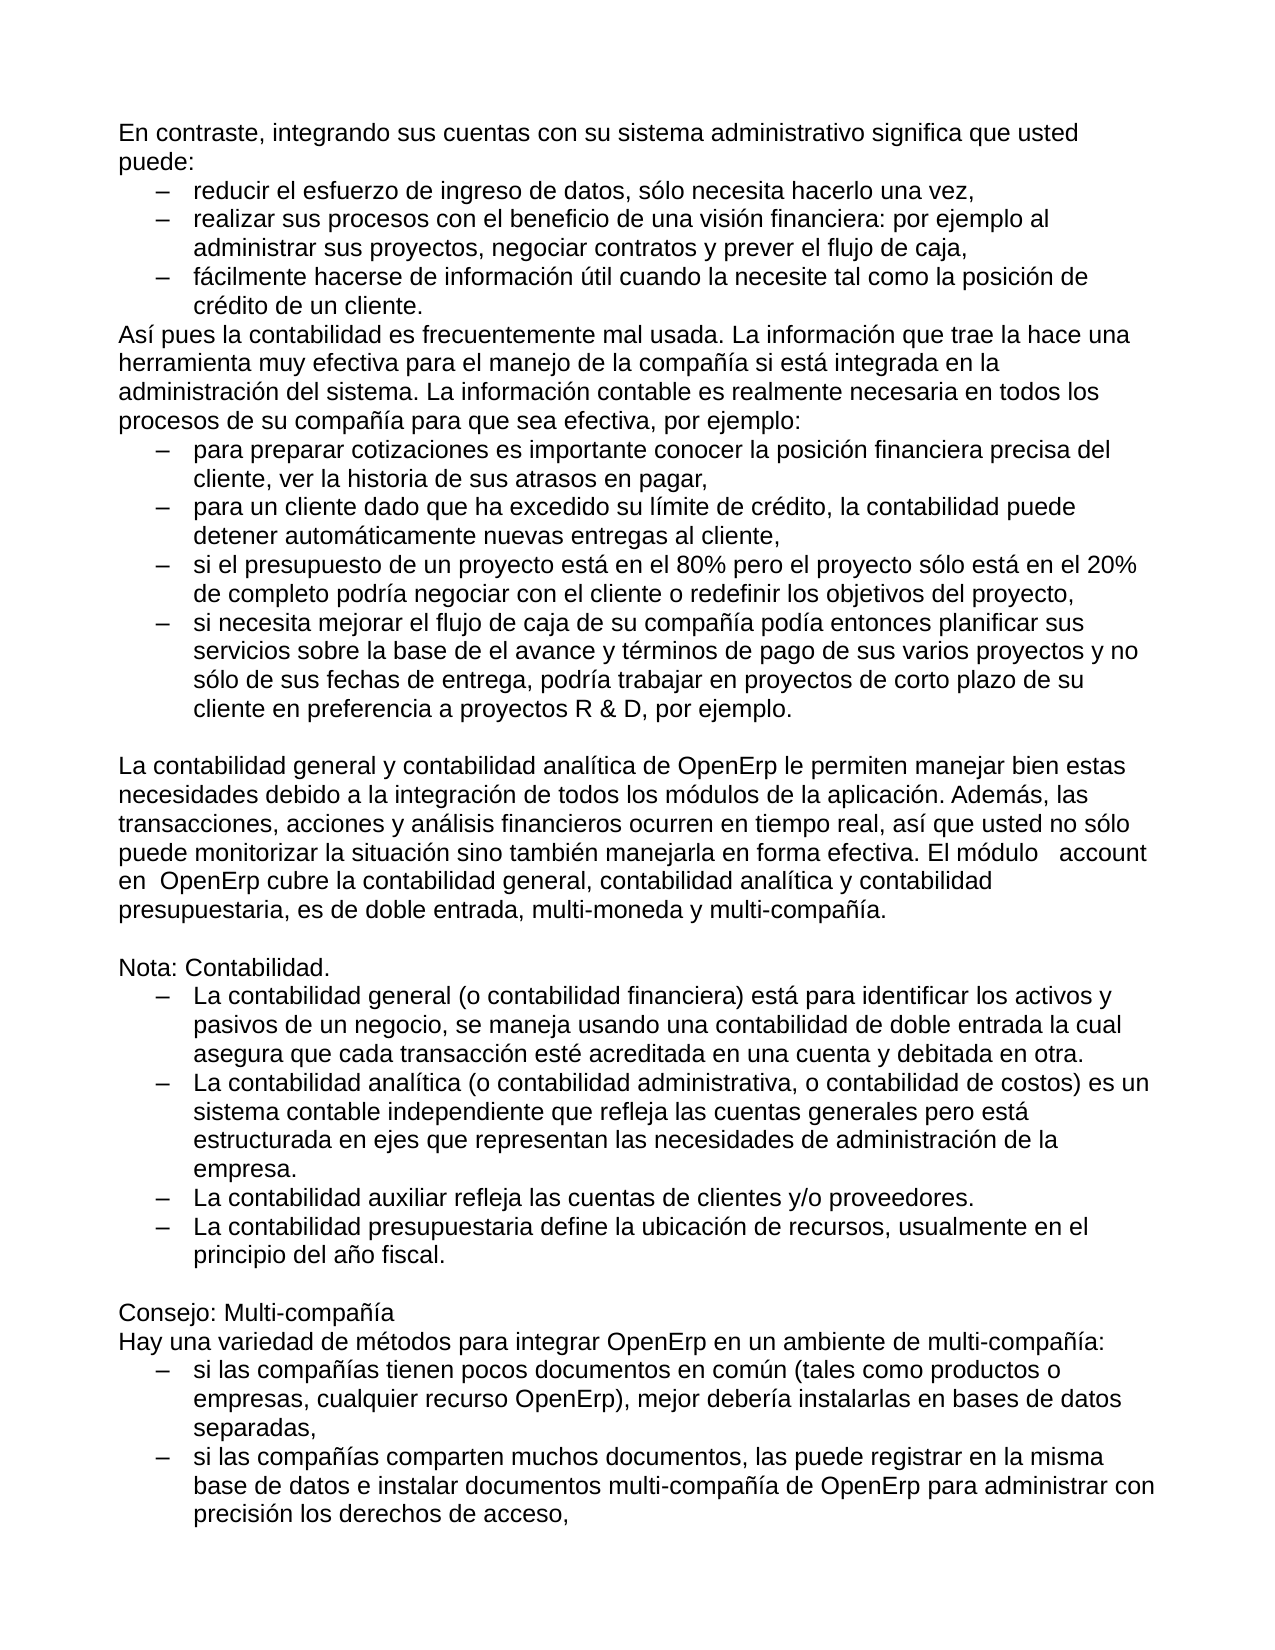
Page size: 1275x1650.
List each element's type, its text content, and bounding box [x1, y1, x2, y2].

list La contabilidad analítica (o contabilidad administrativa, o contabilidad de costos) es un sistema contable independiente que refleja las cuentas generales pero está estructurada en ejes que representan las necesidades de administración de la empresa. [156, 1068, 1157, 1183]
list para un cliente dado que ha excedido su límite de crédito, la contabilidad puede detener automáticamente nuevas entregas al cliente, [156, 492, 1157, 550]
text En contraste, integrando sus cuentas con su sistema administrativo significa que usted puede: [118, 118, 1157, 176]
list fácilmente hacerse de información útil cuando la necesite tal como la posición de crédito de un cliente. [156, 262, 1157, 320]
list si el presupuesto de un proyecto está en el 80% pero el proyecto sólo está en el 20% de completo podría negociar con el cliente o redefinir los objetivos del proyecto, [156, 550, 1157, 607]
list si las compañías tienen pocos documentos en común (tales como productos o empresas, cualquier recurso OpenErp), mejor debería instalarlas en bases de datos separadas, [156, 1356, 1157, 1442]
text Nota: Contabilidad. [118, 953, 1157, 981]
list para preparar cotizaciones es importante conocer la posición financiera precisa del cliente, ver la historia de sus atrasos en pagar, [156, 435, 1157, 492]
text Hay una variedad de métodos para integrar OpenErp en un ambiente de multi-compañía: [118, 1327, 1157, 1356]
text Consejo: Multi-compañía [118, 1298, 1157, 1327]
list La contabilidad general (o contabilidad financiera) está para identificar los activos y pasivos de un negocio, se maneja usando una contabilidad de doble entrada la cual asegura que cada transacción esté acreditada en una cuenta y debitada en otra. [156, 981, 1157, 1068]
list reducir el esfuerzo de ingreso de datos, sólo necesita hacerlo una vez, [156, 176, 1157, 204]
list realizar sus procesos con el beneficio de una visión financiera: por ejemplo al administrar sus proyectos, negociar contratos y prever el flujo de caja, [156, 204, 1157, 262]
list La contabilidad auxiliar refleja las cuentas de clientes y/o proveedores. [156, 1183, 1157, 1212]
list La contabilidad presupuestaria define la ubicación de recursos, usualmente en el principio del año fiscal. [156, 1212, 1157, 1269]
list si las compañías comparten muchos documentos, las puede registrar en la misma base de datos e instalar documentos multi-compañía de OpenErp para administrar con precisión los derechos de acceso, [156, 1442, 1157, 1528]
list si necesita mejorar el flujo de caja de su compañía podía entonces planificar sus servicios sobre la base de el avance y términos de pago de sus varios proyectos y no sólo de sus fechas de entrega, podría trabajar en proyectos de corto plazo de su cliente en preferencia a proyectos R & D, por ejemplo. [156, 607, 1157, 723]
text Así pues la contabilidad es frecuentemente mal usada. La información que trae la hace una herramienta muy efectiva para el manejo de la compañía si está integrada en la administración del sistema. La información contable es realmente necesaria en todos los procesos de su compañía para que sea efectiva, por ejemplo: [118, 320, 1157, 435]
text La contabilidad general y contabilidad analítica de OpenErp le permiten manejar bien estas necesidades debido a la integración de todos los módulos de la aplicación. Además, las transacciones, acciones y análisis financieros ocurren en tiempo real, así que usted no sólo puede monitorizar la situación sino también manejarla en forma efectiva. El módulo account en OpenErp cubre la contabilidad general, contabilidad analítica y contabilidad presupuestaria, es de doble entrada, multi-moneda y multi-compañía. [118, 751, 1157, 924]
